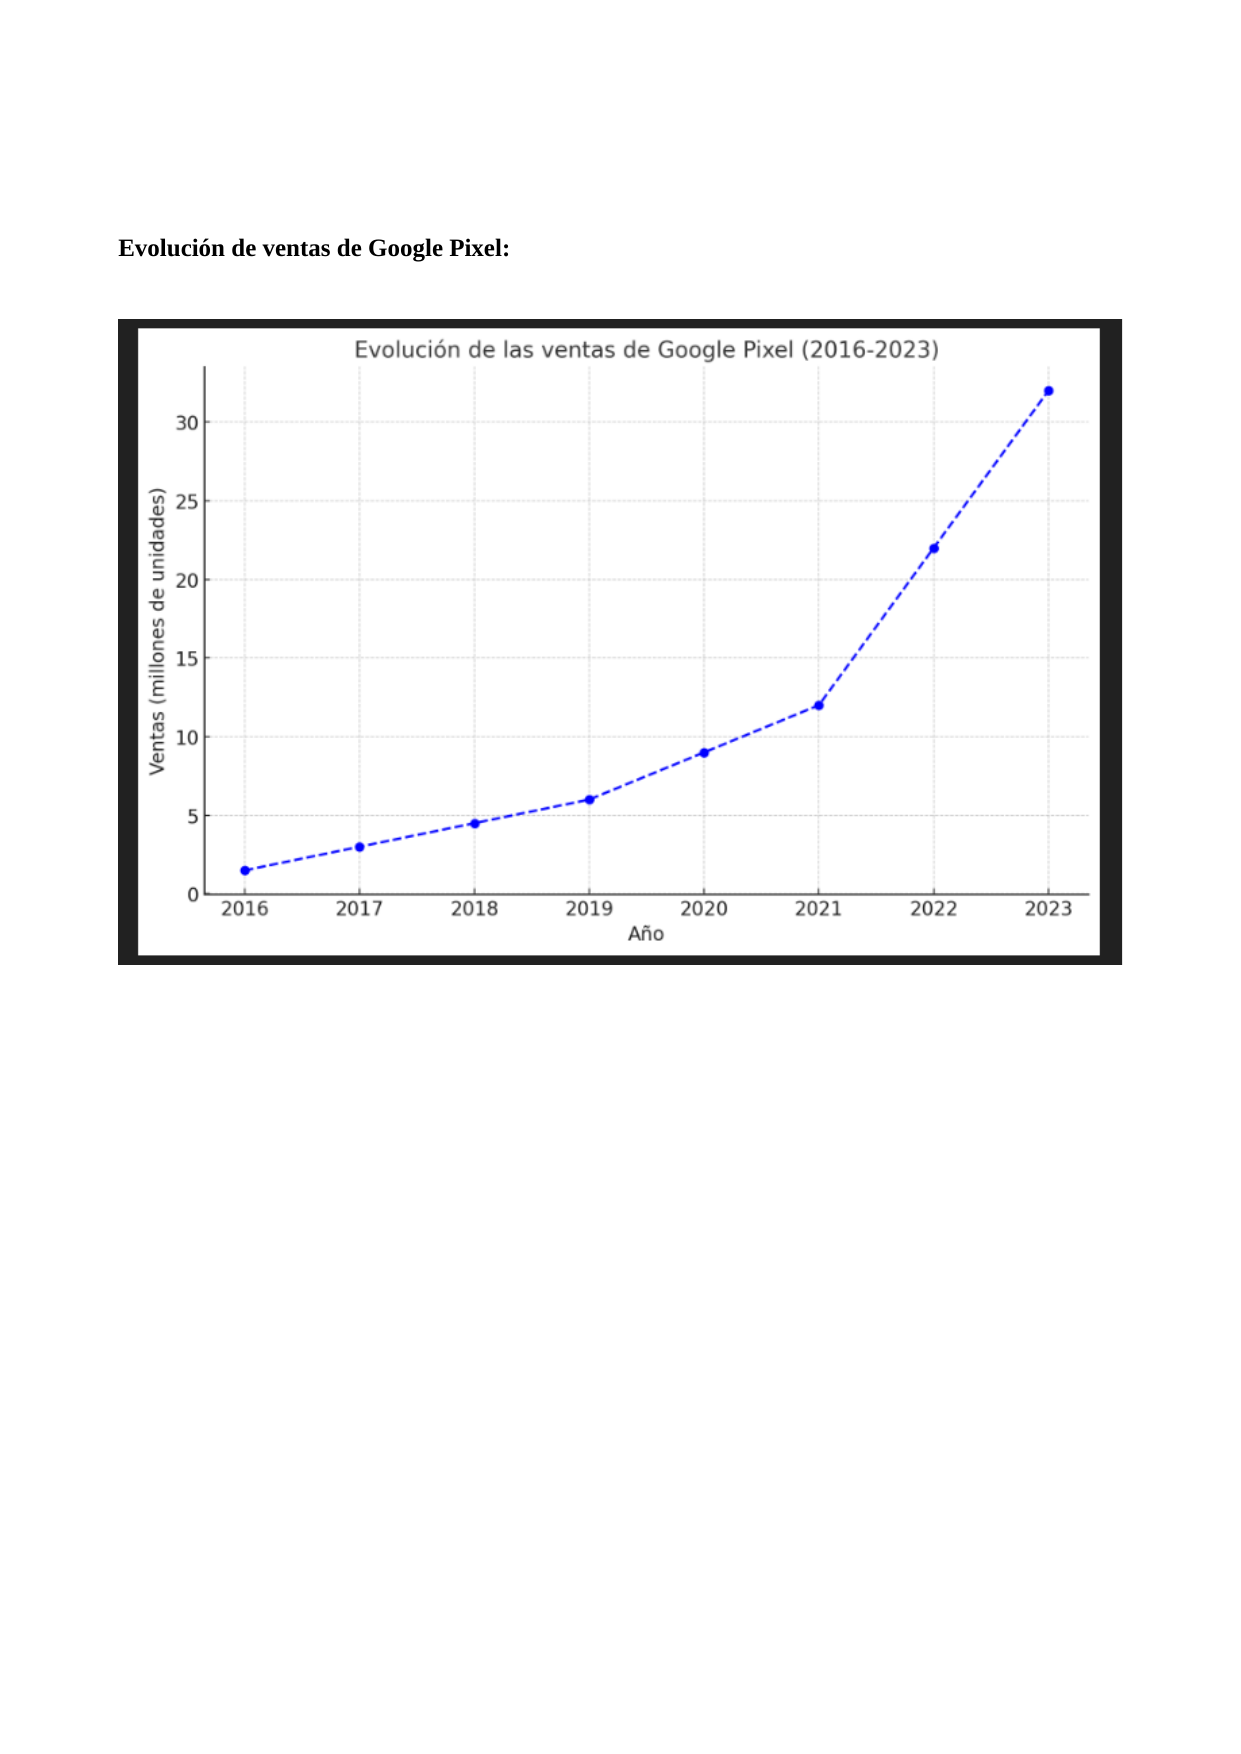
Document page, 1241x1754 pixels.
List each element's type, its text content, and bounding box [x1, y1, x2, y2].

text Evolución de ventas de Google Pixel: [118, 233, 1122, 262]
picture [118, 319, 1123, 965]
